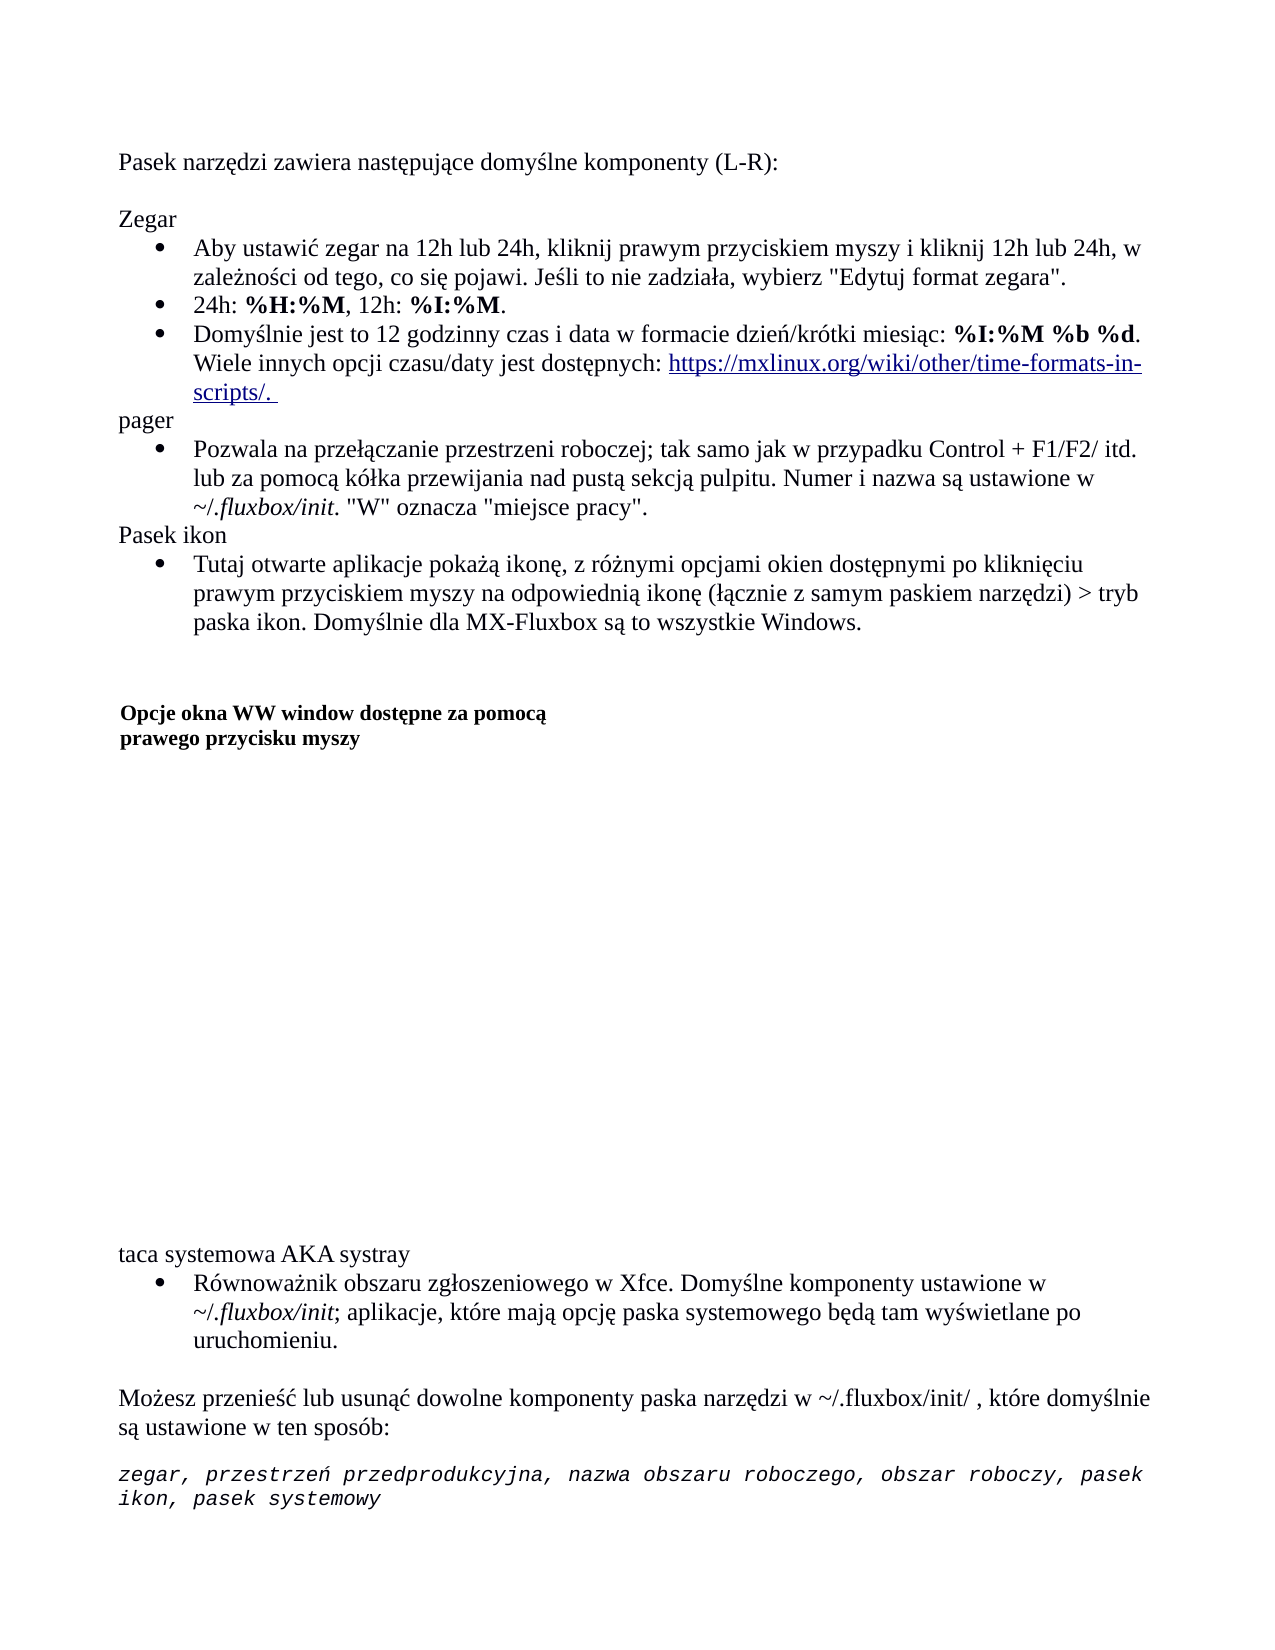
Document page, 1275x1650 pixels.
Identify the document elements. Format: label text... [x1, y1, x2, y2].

text Pasek ikon [118, 521, 1157, 549]
list Aby ustawić zegar na 12h lub 24h, kliknij prawym przyciskiem myszy i kliknij 12h lub 24h, w zależności od tego, co się pojawi. Jeśli to nie zadziała, wybierz "Edytuj format zegara". [156, 233, 1157, 291]
list Równoważnik obszaru zgłoszeniowego w Xfce. Domyślne komponenty ustawione w ~/.fluxbox/init; aplikacje, które mają opcję paska systemowego będą tam wyświetlane po uruchomieniu. [156, 1268, 1157, 1354]
text taca systemowa AKA systray [118, 1239, 1157, 1268]
list 24h: %H:%M, 12h: %I:%M. [156, 291, 1157, 319]
list Pozwala na przełączanie przestrzeni roboczej; tak samo jak w przypadku Control + F1/F2/ itd. lub za pomocą kółka przewijania nad pustą sekcją pulpitu. Numer i nazwa są ustawione w ~/.fluxbox/init. "W" oznacza "miejsce pracy". [156, 434, 1157, 521]
text Pasek narzędzi zawiera następujące domyślne komponenty (L-R): [118, 147, 1157, 176]
list Domyślnie jest to 12 godzinny czas i data w formacie dzień/krótki miesiąc: %I:%M %b %d. Wiele innych opcji czasu/daty jest dostępnych: https://mxlinux.org/wiki/other/time-formats-in-scripts/. [156, 319, 1157, 406]
text zegar, przestrzeń przedprodukcyjna, nazwa obszaru roboczego, obszar roboczy, pasek ikon, pasek systemowy [118, 1464, 1157, 1512]
text pager [118, 406, 1157, 434]
list Tutaj otwarte aplikacje pokażą ikonę, z różnymi opcjami okien dostępnymi po kliknięciu prawym przyciskiem myszy na odpowiednią ikonę (łącznie z samym paskiem narzędzi) > tryb paska ikon. Domyślnie dla MX-Fluxbox są to wszystkie Windows. [156, 549, 1157, 636]
text Możesz przenieść lub usunąć dowolne komponenty paska narzędzi w ~/.fluxbox/init/ , które domyślnie są ustawione w ten sposób: [118, 1383, 1157, 1441]
text Zegar [118, 204, 1157, 233]
